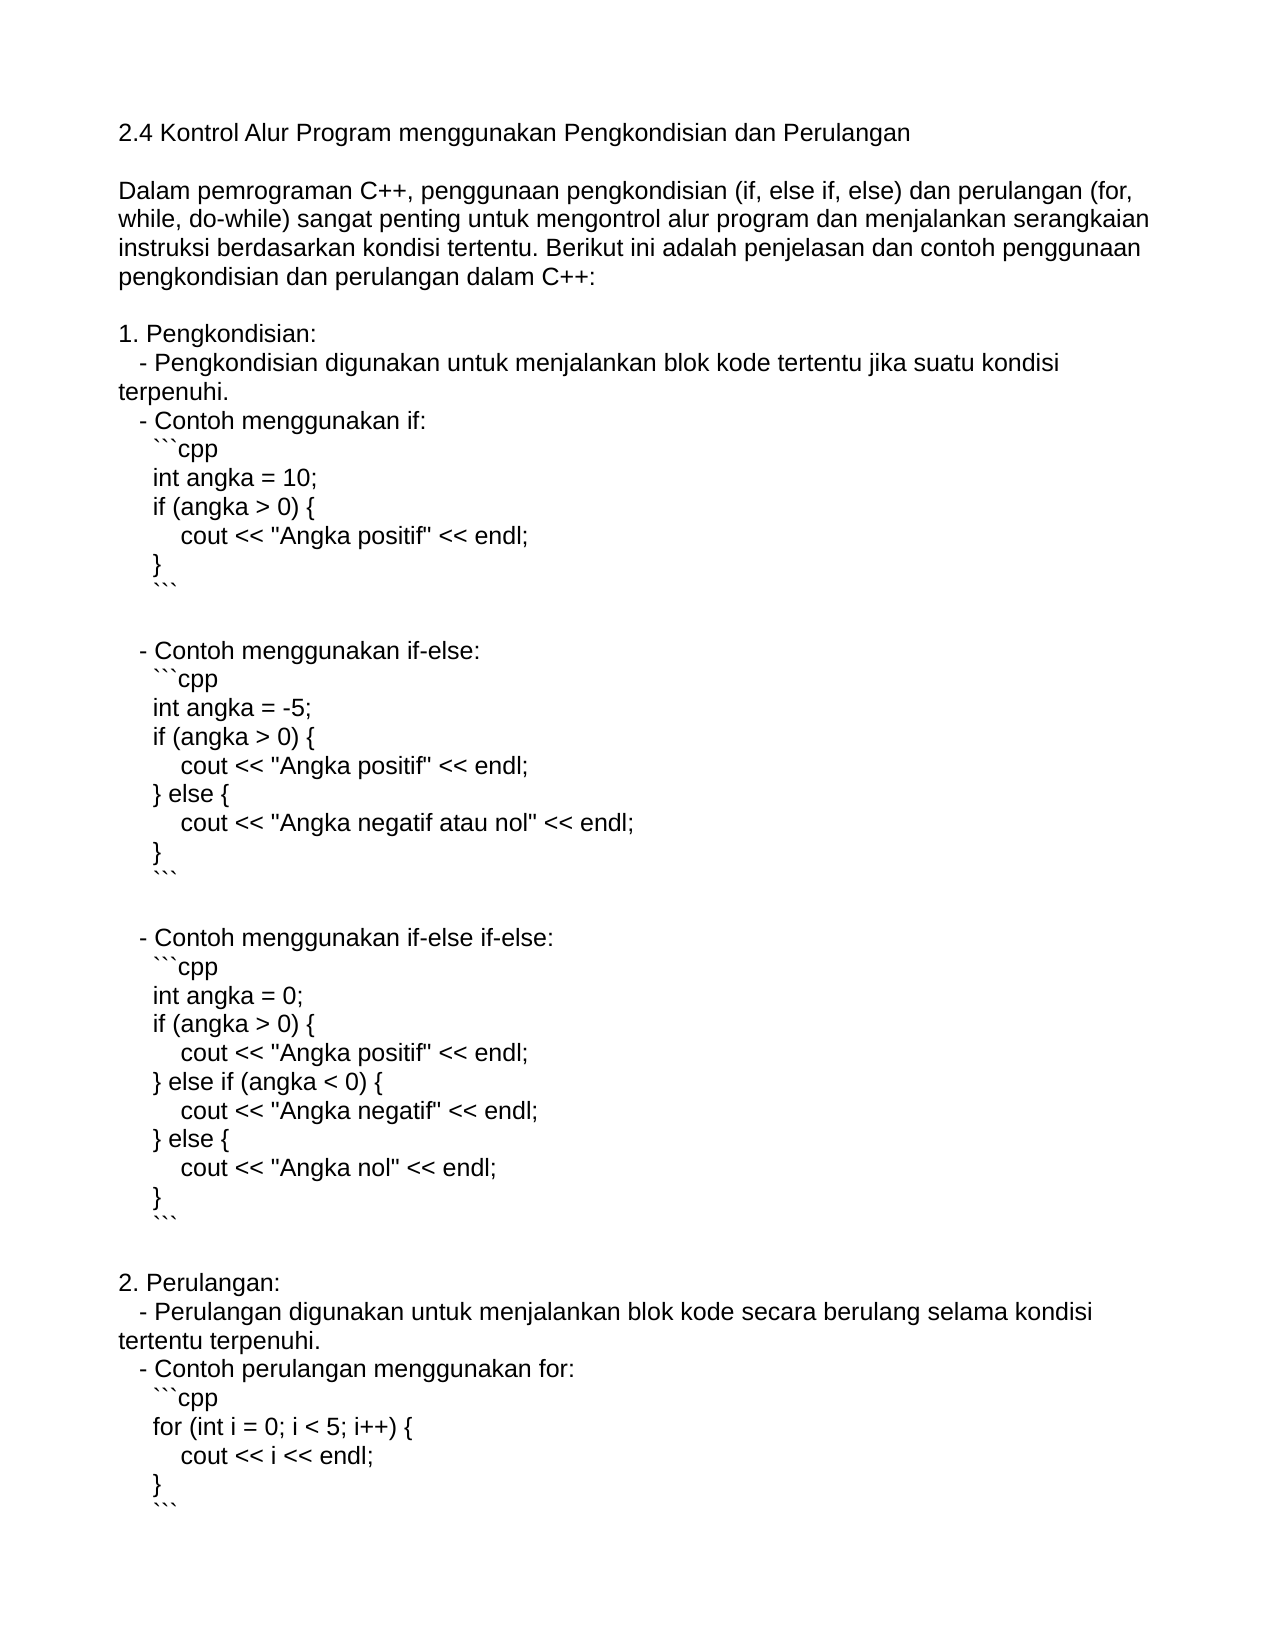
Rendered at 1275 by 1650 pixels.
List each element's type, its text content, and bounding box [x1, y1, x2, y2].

text ```cpp [118, 952, 1157, 981]
text int angka = 10; [118, 463, 1157, 492]
text cout << "Angka nol" << endl; [118, 1153, 1157, 1182]
text - Contoh menggunakan if-else: [118, 636, 1157, 664]
text cout << "Angka positif" << endl; [118, 1038, 1157, 1067]
text } else { [118, 779, 1157, 808]
text } [118, 549, 1157, 578]
text - Pengkondisian digunakan untuk menjalankan blok kode tertentu jika suatu kondisi terpenuhi. [118, 348, 1157, 406]
text ``` [118, 1498, 1157, 1527]
text if (angka > 0) { [118, 492, 1157, 521]
text cout << i << endl; [118, 1441, 1157, 1469]
text if (angka > 0) { [118, 722, 1157, 751]
text for (int i = 0; i < 5; i++) { [118, 1412, 1157, 1441]
text - Perulangan digunakan untuk menjalankan blok kode secara berulang selama kondisi tertentu terpenuhi. [118, 1297, 1157, 1354]
text cout << "Angka negatif atau nol" << endl; [118, 808, 1157, 837]
text ``` [118, 1211, 1157, 1239]
text - Contoh perulangan menggunakan for: [118, 1354, 1157, 1383]
text 2.4 Kontrol Alur Program menggunakan Pengkondisian dan Perulangan [118, 118, 1157, 147]
text - Contoh menggunakan if-else if-else: [118, 923, 1157, 952]
text } else { [118, 1124, 1157, 1153]
text ``` [118, 578, 1157, 607]
text cout << "Angka negatif" << endl; [118, 1096, 1157, 1124]
text 2. Perulangan: [118, 1268, 1157, 1297]
text 1. Pengkondisian: [118, 319, 1157, 348]
text - Contoh menggunakan if: [118, 406, 1157, 434]
text ```cpp [118, 1383, 1157, 1412]
text ```cpp [118, 434, 1157, 463]
text ```cpp [118, 664, 1157, 693]
text int angka = -5; [118, 693, 1157, 722]
text } [118, 1182, 1157, 1211]
text cout << "Angka positif" << endl; [118, 521, 1157, 549]
text Dalam pemrograman C++, penggunaan pengkondisian (if, else if, else) dan perulangan (for, while, do-while) sangat penting untuk mengontrol alur program dan menjalankan serangkaian instruksi berdasarkan kondisi tertentu. Berikut ini adalah penjelasan dan contoh penggunaan pengkondisian dan perulangan dalam C++: [118, 176, 1157, 291]
text cout << "Angka positif" << endl; [118, 751, 1157, 779]
text int angka = 0; [118, 981, 1157, 1009]
text ``` [118, 866, 1157, 894]
text } [118, 1469, 1157, 1498]
text } else if (angka < 0) { [118, 1067, 1157, 1096]
text if (angka > 0) { [118, 1009, 1157, 1038]
text } [118, 837, 1157, 866]
